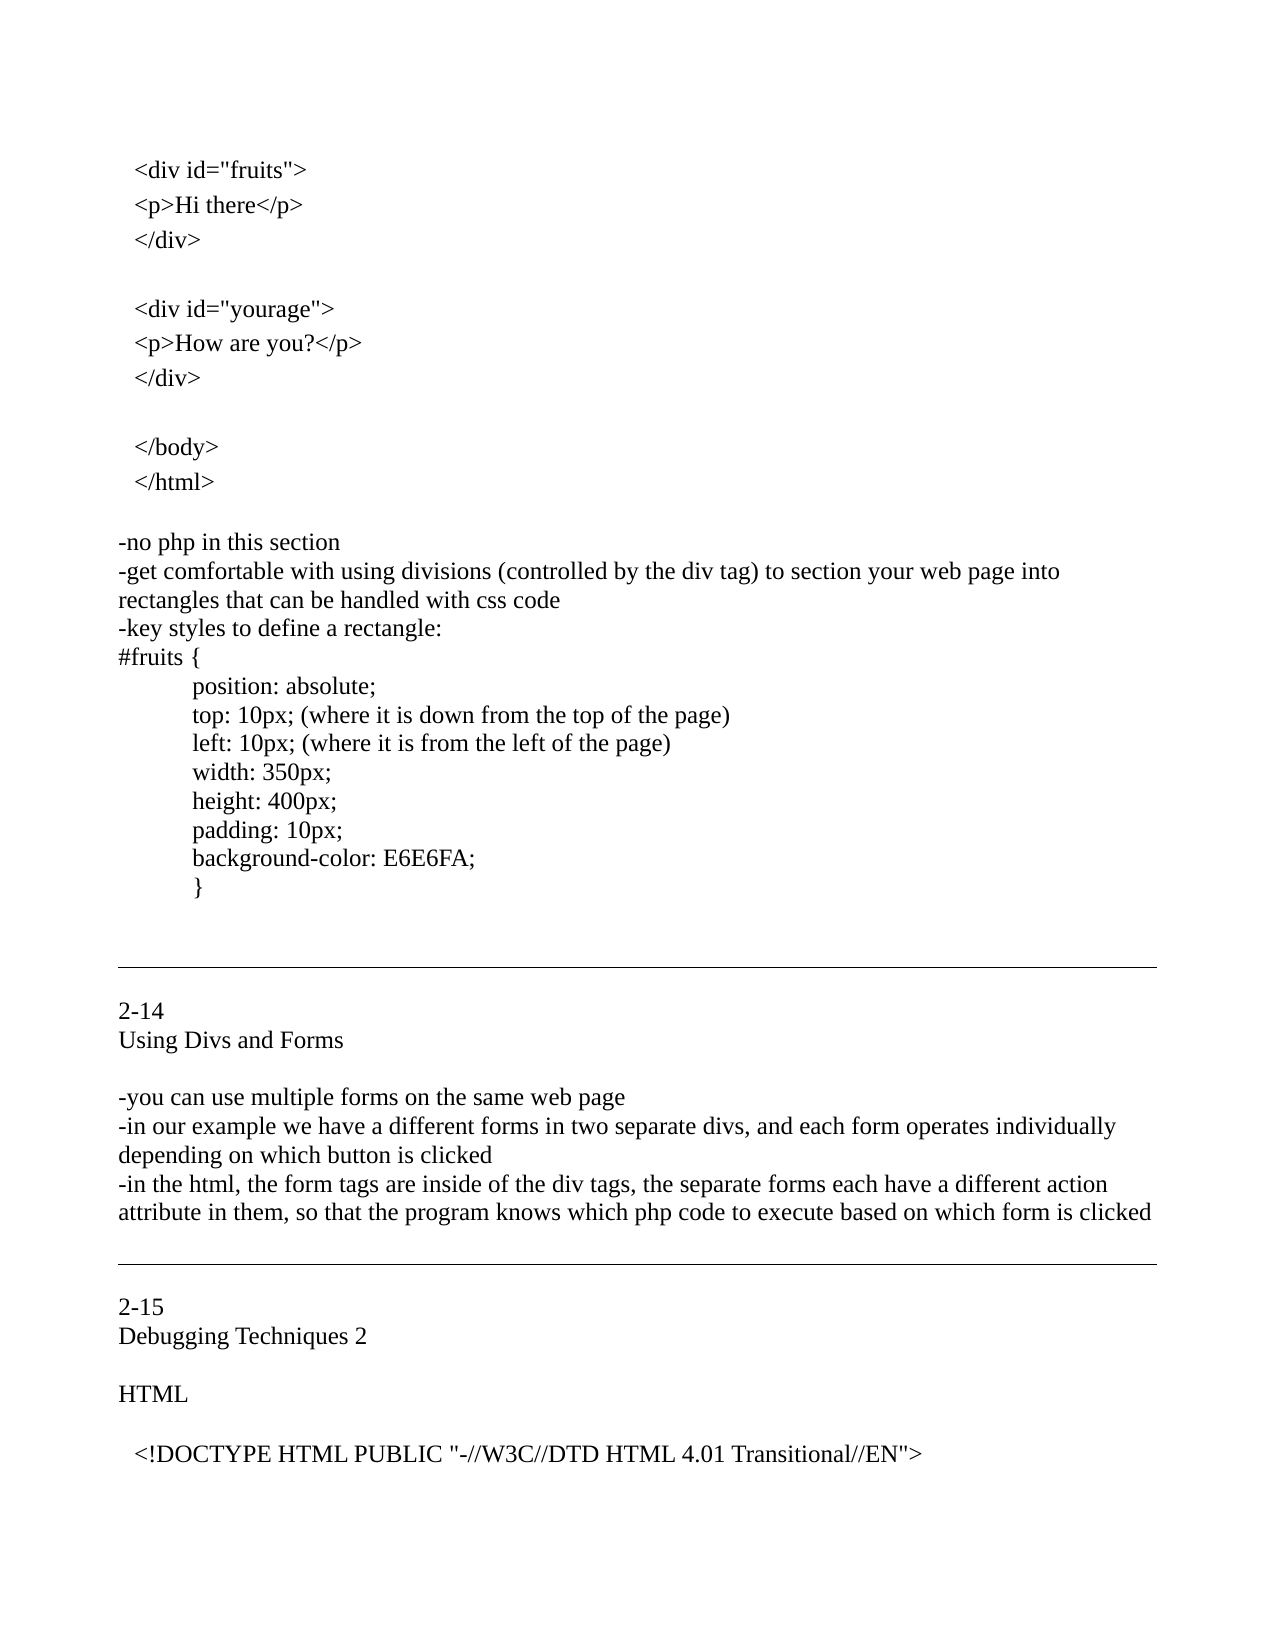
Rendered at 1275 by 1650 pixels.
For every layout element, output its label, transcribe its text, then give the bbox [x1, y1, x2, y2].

text -get comfortable with using divisions (controlled by the div tag) to section your web page into rectangles that can be handled with css code [118, 556, 1157, 613]
text -key styles to define a rectangle: [118, 613, 1157, 642]
text padding: 10px; [118, 815, 1157, 843]
text position: absolute; [118, 671, 1157, 700]
table_cell [131, 1471, 928, 1505]
table_cell [118, 429, 131, 464]
text left: 10px; (where it is from the left of the page) [118, 728, 1157, 757]
text -in our example we have a different forms in two separate divs, and each form operates individually depending on which button is clicked [118, 1111, 1157, 1169]
table_cell [118, 291, 131, 326]
table_cell [118, 118, 131, 153]
table_cell [131, 118, 928, 153]
table_cell </div> [131, 360, 928, 395]
text -no php in this section [118, 527, 1157, 556]
table_cell [118, 1471, 131, 1505]
text -you can use multiple forms on the same web page [118, 1082, 1157, 1111]
text #fruits { [118, 642, 1157, 671]
text -in the html, the form tags are inside of the div tags, the separate forms each have a different action attribute in them, so that the program knows which php code to execute based on which form is clicked [118, 1169, 1157, 1226]
text width: 350px; [118, 757, 1157, 786]
table_cell [118, 326, 131, 360]
text Using Divs and Forms [118, 1025, 1157, 1054]
table_cell <p>How are you?</p> [131, 326, 928, 360]
table_cell [118, 360, 131, 395]
table_cell [131, 395, 928, 429]
table_cell </html> [131, 464, 928, 498]
text Debugging Techniques 2 [118, 1321, 1157, 1350]
text height: 400px; [118, 786, 1157, 815]
table_cell [118, 187, 131, 222]
table_cell <div id="fruits"> [131, 153, 928, 187]
table_cell [118, 395, 131, 429]
table_header <!DOCTYPE HTML PUBLIC "-//W3C//DTD HTML 4.01 Transitional//EN"> [131, 1436, 928, 1471]
text HTML [118, 1379, 1157, 1407]
table_cell [131, 256, 928, 291]
table_cell [118, 256, 131, 291]
text top: 10px; (where it is down from the top of the page) [118, 700, 1157, 728]
table_cell <p>Hi there</p> [131, 187, 928, 222]
table_cell [118, 153, 131, 187]
table_cell </body> [131, 429, 928, 464]
table_cell <div id="yourage"> [131, 291, 928, 326]
table_cell [118, 464, 131, 498]
table_header [118, 1436, 131, 1471]
table_cell </div> [131, 222, 928, 256]
text 2-15 [118, 1292, 1157, 1321]
table_cell [118, 222, 131, 256]
text 2-14 [118, 996, 1157, 1025]
text } [118, 872, 1157, 901]
text background-color: E6E6FA; [118, 843, 1157, 872]
